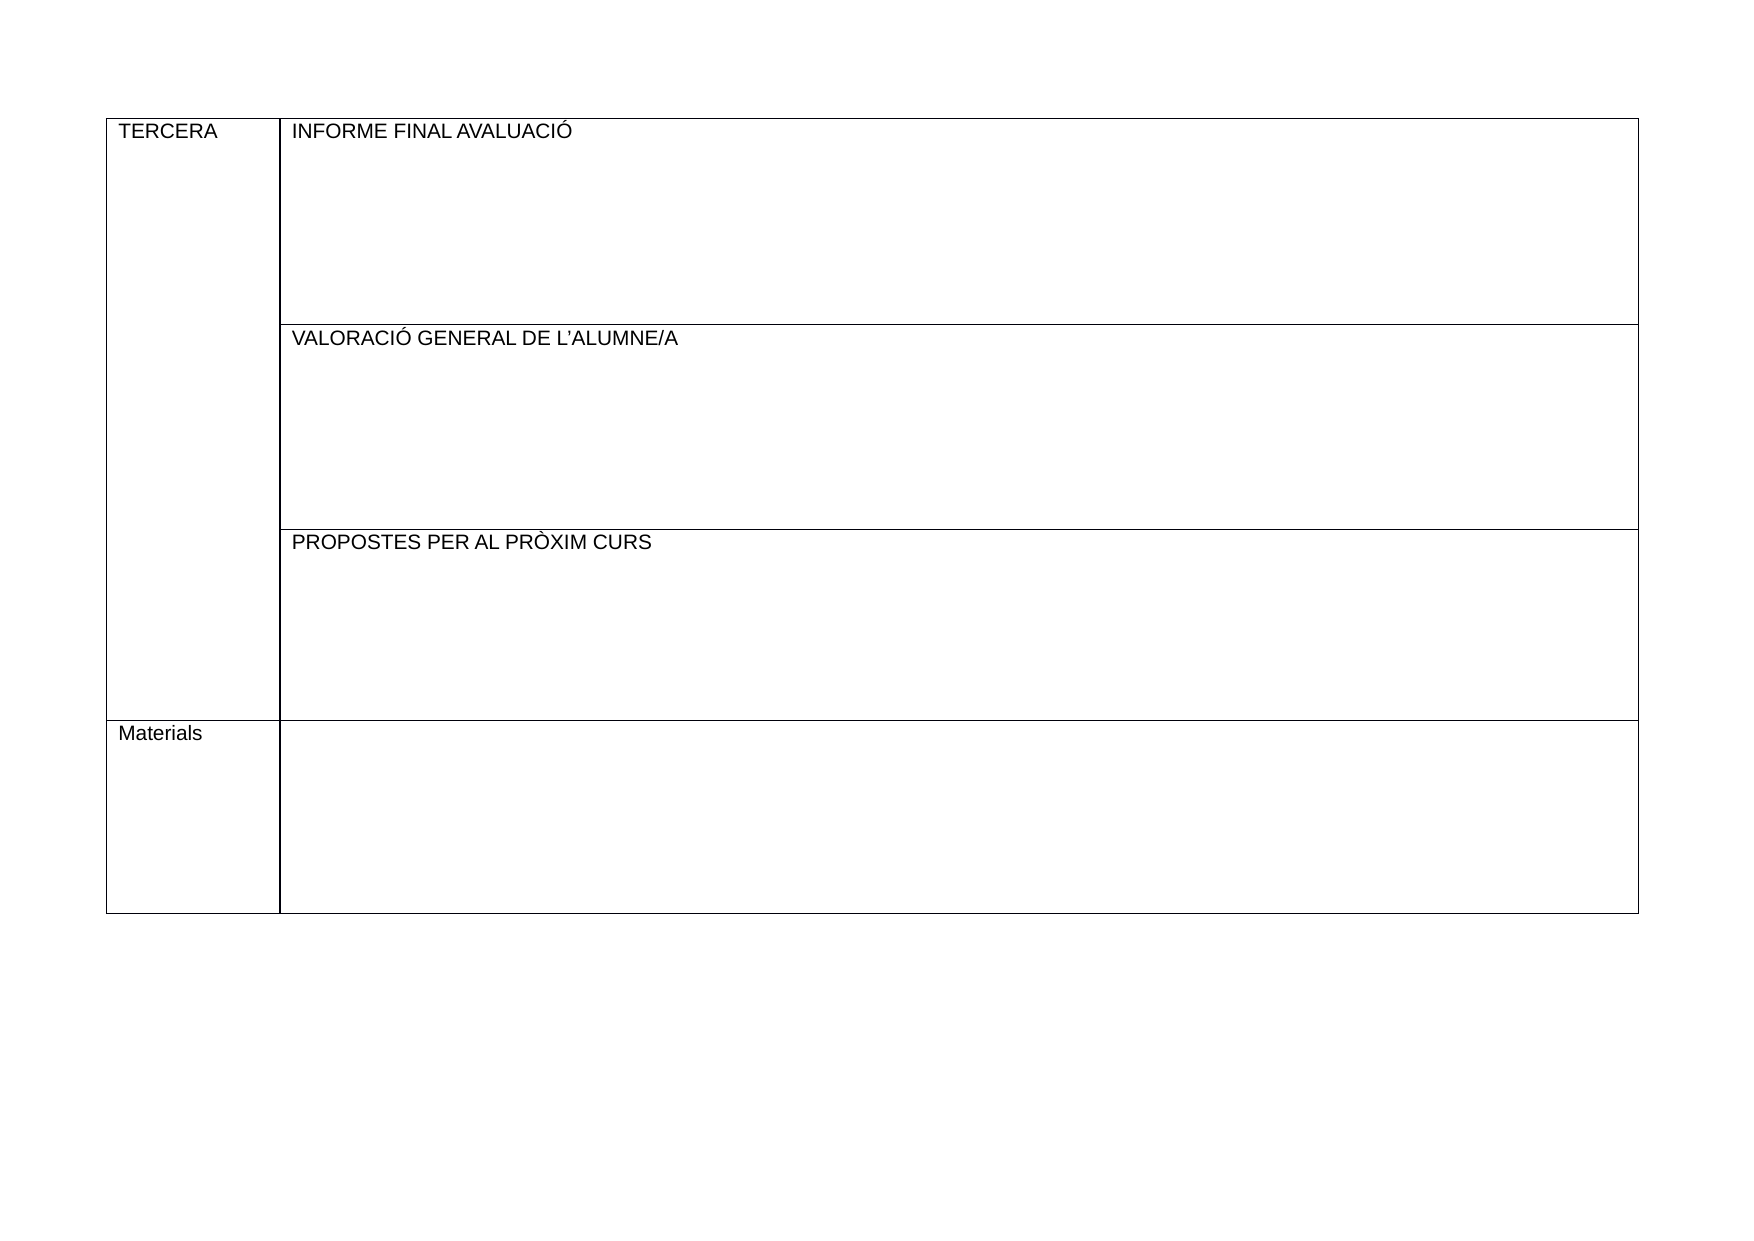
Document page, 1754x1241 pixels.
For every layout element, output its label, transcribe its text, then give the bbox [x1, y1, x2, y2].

table_cell INFORME FINAL AVALUACIÓ [281, 119, 1638, 324]
table_cell VALORACIÓ GENERAL DE L’ALUMNE/A [281, 325, 1638, 529]
table_cell Materials [107, 721, 279, 913]
table_cell [281, 721, 1638, 913]
table_cell PROPOSTES PER AL PRÒXIM CURS [281, 530, 1638, 720]
table_cell TERCERA [107, 119, 279, 720]
